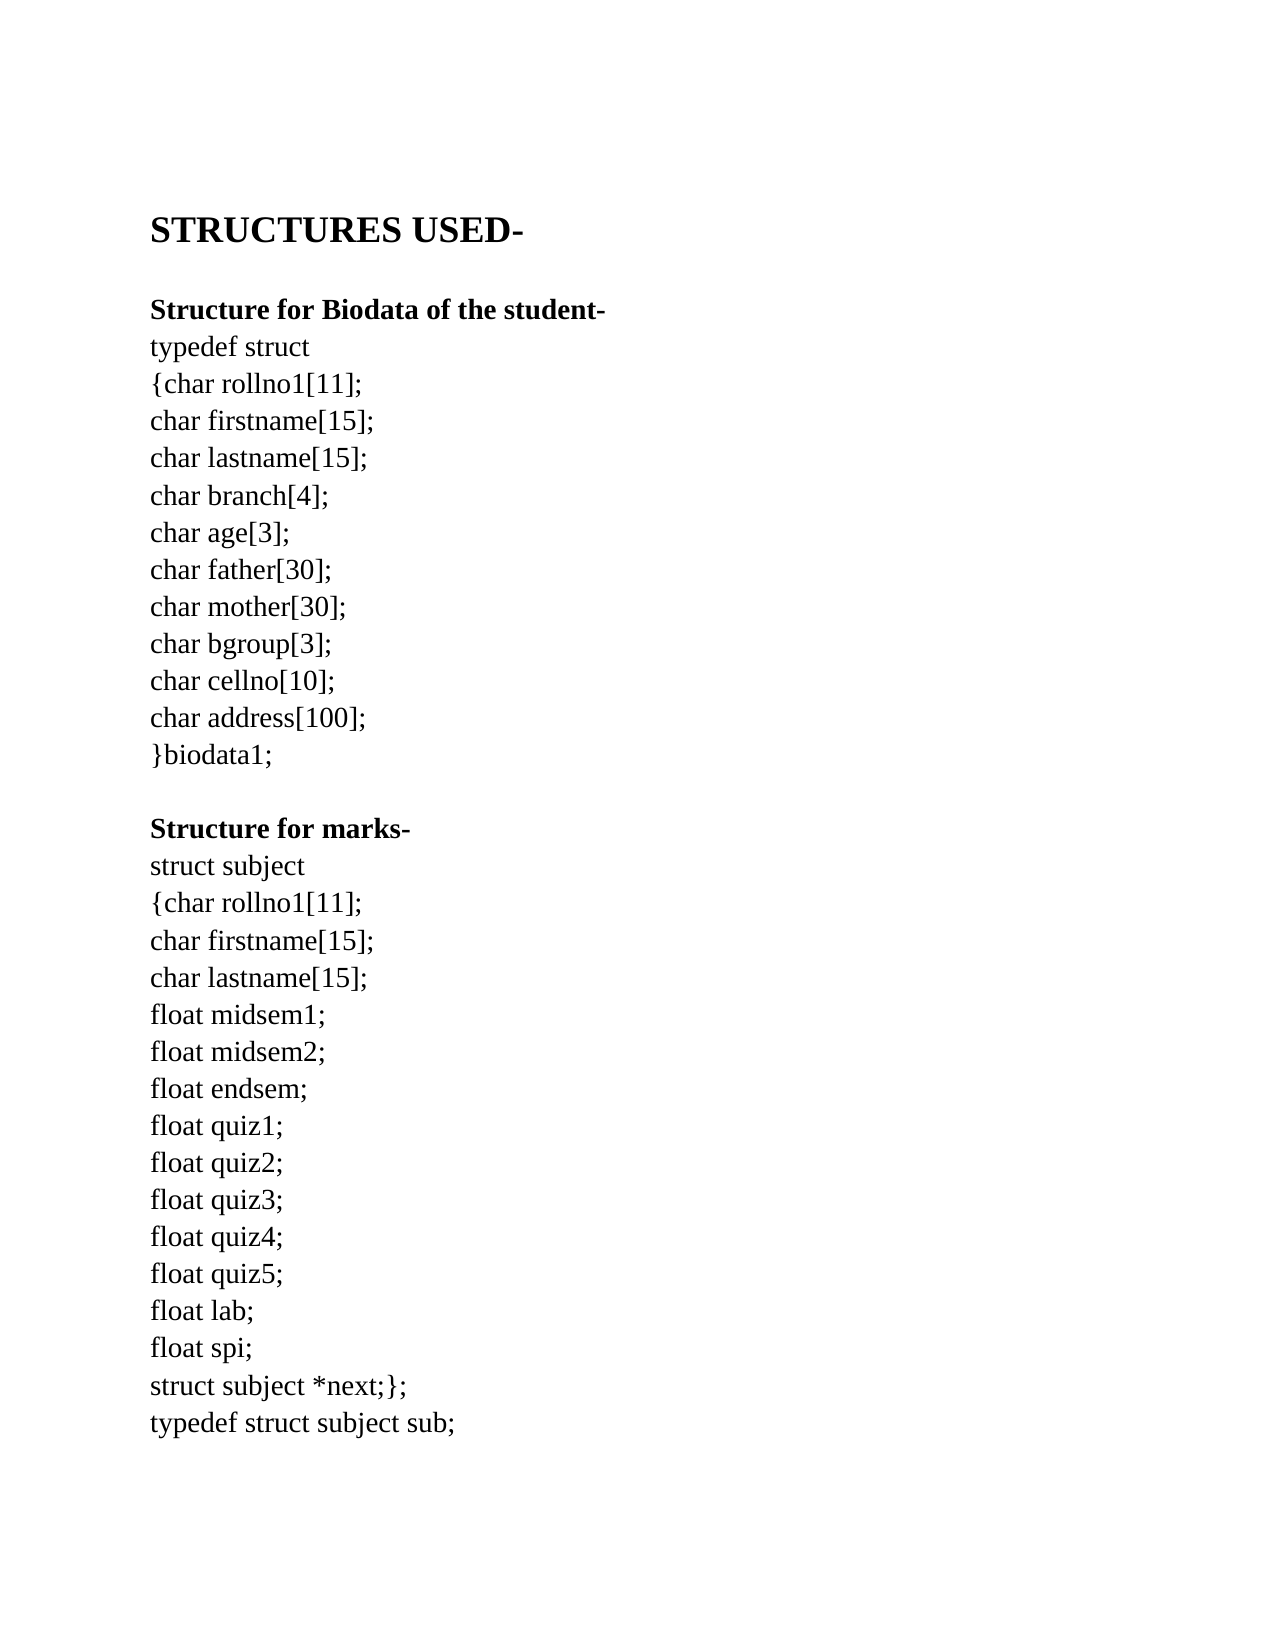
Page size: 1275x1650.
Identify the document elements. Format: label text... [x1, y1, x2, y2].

text char age[3]; [150, 516, 1125, 548]
text char firstname[15]; [150, 405, 1125, 437]
text char mother[30]; [150, 590, 1125, 622]
text char father[30]; [150, 553, 1125, 585]
text float midsem1; [150, 998, 1125, 1030]
text Structure for Biodata of the student- [150, 293, 1125, 326]
text Structure for marks- [150, 813, 1125, 845]
text float quiz2; [150, 1146, 1125, 1179]
text typedef struct subject sub; [150, 1406, 1125, 1438]
text float endsem; [150, 1072, 1125, 1104]
text float spi; [150, 1332, 1125, 1364]
text }biodata1; [150, 738, 1125, 771]
text char address[100]; [150, 701, 1125, 734]
text float lab; [150, 1295, 1125, 1327]
text {char rollno1[11]; [150, 368, 1125, 400]
text float midsem2; [150, 1035, 1125, 1067]
text char lastname[15]; [150, 442, 1125, 474]
text char bgroup[3]; [150, 627, 1125, 659]
text char firstname[15]; [150, 924, 1125, 956]
text struct subject [150, 850, 1125, 882]
text char cellno[10]; [150, 664, 1125, 697]
text typedef struct [150, 331, 1125, 363]
text float quiz5; [150, 1258, 1125, 1290]
text STRUCTURES USED- [150, 209, 1125, 250]
text float quiz3; [150, 1183, 1125, 1216]
text char branch[4]; [150, 479, 1125, 511]
text float quiz4; [150, 1221, 1125, 1253]
text float quiz1; [150, 1109, 1125, 1142]
text {char rollno1[11]; [150, 887, 1125, 919]
text struct subject *next;}; [150, 1369, 1125, 1401]
text char lastname[15]; [150, 961, 1125, 993]
